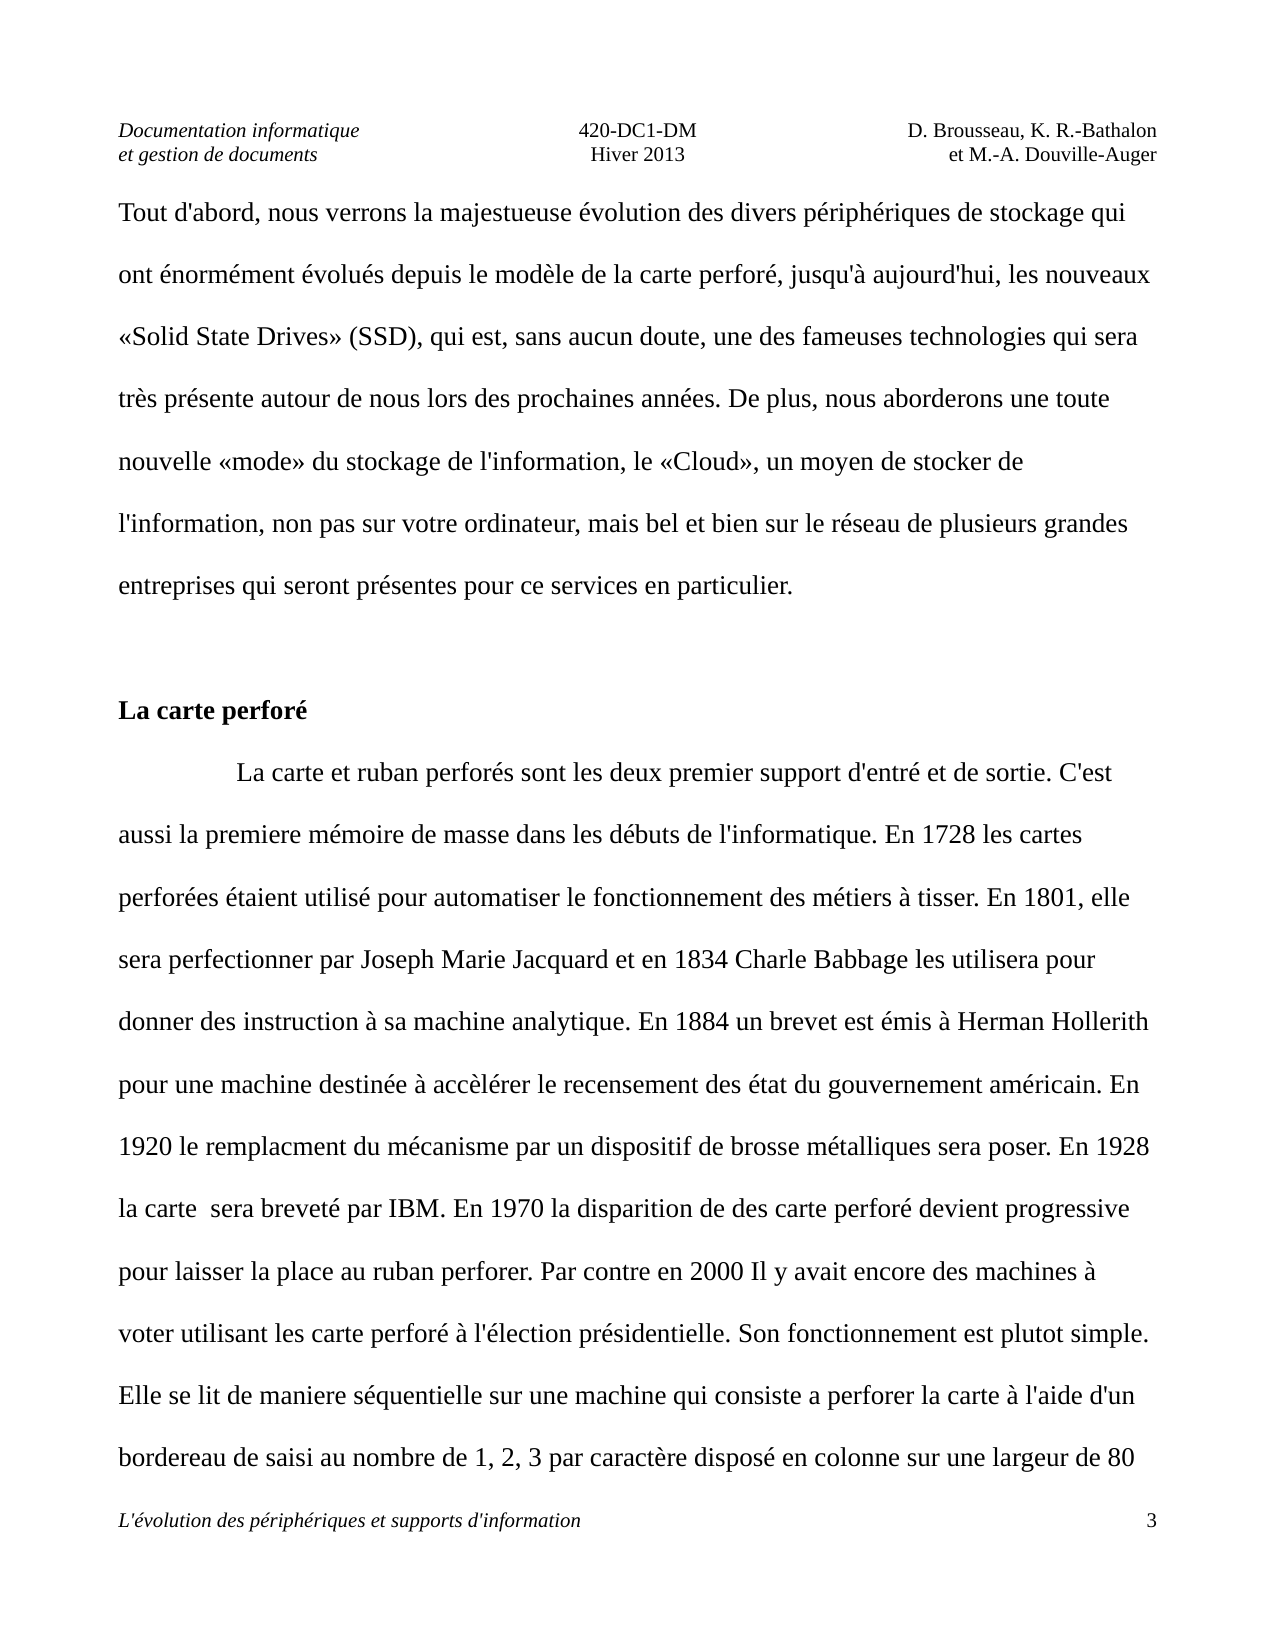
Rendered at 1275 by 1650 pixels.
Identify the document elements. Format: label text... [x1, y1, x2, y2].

text La carte et ruban perforés sont les deux premier support d'entré et de sortie. C'est aussi la premiere mémoire de masse dans les débuts de l'informatique. En 1728 les cartes perforées étaient utilisé pour automatiser le fonctionnement des métiers à tisser. En 1801, elle sera perfectionner par Joseph Marie Jacquard et en 1834 Charle Babbage les utilisera pour donner des instruction à sa machine analytique. En 1884 un brevet est émis à Herman Hollerith pour une machine destinée à accèlérer le recensement des état du gouvernement américain. En 1920 le remplacment du mécanisme par un dispositif de brosse métalliques sera poser. En 1928 la carte sera breveté par IBM. En 1970 la disparition de des carte perforé devient progressive pour laisser la place au ruban perforer. Par contre en 2000 Il y avait encore des machines à voter utilisant les carte perforé à l'élection présidentielle. Son fonctionnement est plutot simple. Elle se lit de maniere séquentielle sur une machine qui consiste a perforer la carte à l'aide d'un bordereau de saisi au nombre de 1, 2, 3 par caractère disposé en colonne sur une largeur de 80 [118, 756, 1157, 1473]
text Tout d'abord, nous verrons la majestueuse évolution des divers périphériques de stockage qui ont énormément évolués depuis le modèle de la carte perforé, jusqu'à aujourd'hui, les nouveaux «Solid State Drives» (SSD), qui est, sans aucun doute, une des fameuses technologies qui sera très présente autour de nous lors des prochaines années. De plus, nous aborderons une toute nouvelle «mode» du stockage de l'information, le «Cloud», un moyen de stocker de l'information, non pas sur votre ordinateur, mais bel et bien sur le réseau de plusieurs grandes entreprises qui seront présentes pour ce services en particulier. [118, 196, 1157, 601]
text La carte perforé [118, 694, 1157, 725]
